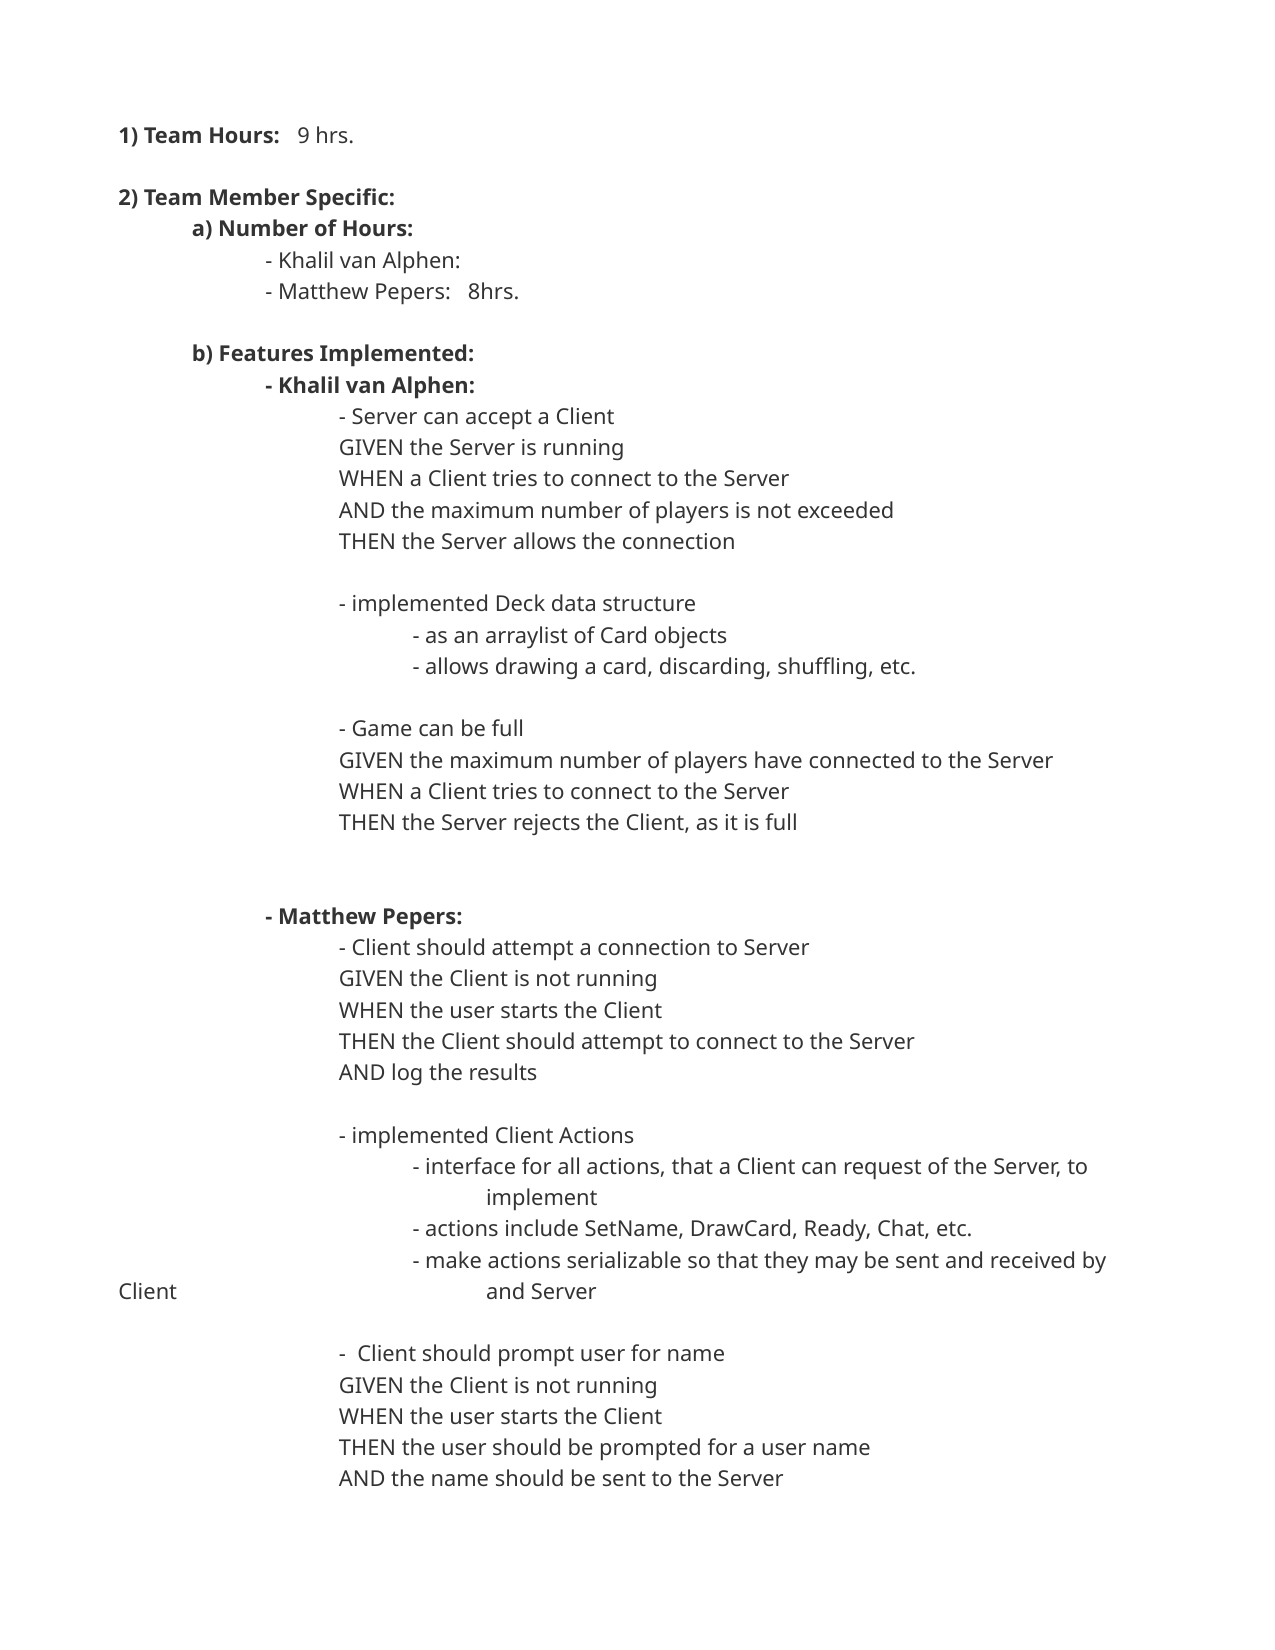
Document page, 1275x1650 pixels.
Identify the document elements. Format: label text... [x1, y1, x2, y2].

text THEN the Server allows the connection [118, 524, 1157, 556]
text - Khalil van Alphen: [118, 368, 1157, 399]
text THEN the user should be prompted for a user name [118, 1431, 1157, 1462]
text - Client should attempt a connection to Server [118, 931, 1157, 962]
text AND the name should be sent to the Server [118, 1462, 1157, 1493]
text GIVEN the Server is running [118, 431, 1157, 462]
text - allows drawing a card, discarding, shuffling, etc. [118, 649, 1157, 681]
text GIVEN the maximum number of players have connected to the Server [118, 743, 1157, 774]
text GIVEN the Client is not running [118, 962, 1157, 993]
text 1) Team Hours: 9 hrs. [118, 118, 1157, 149]
text GIVEN the Client is not running [118, 1368, 1157, 1399]
text - actions include SetName, DrawCard, Ready, Chat, etc. [118, 1212, 1157, 1243]
text - implemented Deck data structure [118, 587, 1157, 618]
text WHEN a Client tries to connect to the Server [118, 462, 1157, 493]
text THEN the Server rejects the Client, as it is full [118, 806, 1157, 837]
text - Khalil van Alphen: [118, 243, 1157, 274]
text WHEN the user starts the Client [118, 993, 1157, 1024]
text a) Number of Hours: [118, 212, 1157, 243]
text WHEN a Client tries to connect to the Server [118, 774, 1157, 806]
text AND log the results [118, 1056, 1157, 1087]
text - Client should prompt user for name [118, 1337, 1157, 1368]
text - implemented Client Actions [118, 1118, 1157, 1149]
text - interface for all actions, that a Client can request of the Server, to implement [118, 1149, 1157, 1212]
text - Game can be full [118, 712, 1157, 743]
text - Server can accept a Client [118, 399, 1157, 431]
text - make actions serializable so that they may be sent and received by Client and Server [118, 1243, 1157, 1306]
text - Matthew Pepers: [118, 899, 1157, 931]
text WHEN the user starts the Client [118, 1399, 1157, 1431]
text THEN the Client should attempt to connect to the Server [118, 1024, 1157, 1056]
text 2) Team Member Specific: [118, 181, 1157, 212]
text AND the maximum number of players is not exceeded [118, 493, 1157, 524]
text - as an arraylist of Card objects [118, 618, 1157, 649]
text - Matthew Pepers: 8hrs. [118, 274, 1157, 306]
text b) Features Implemented: [118, 337, 1157, 368]
